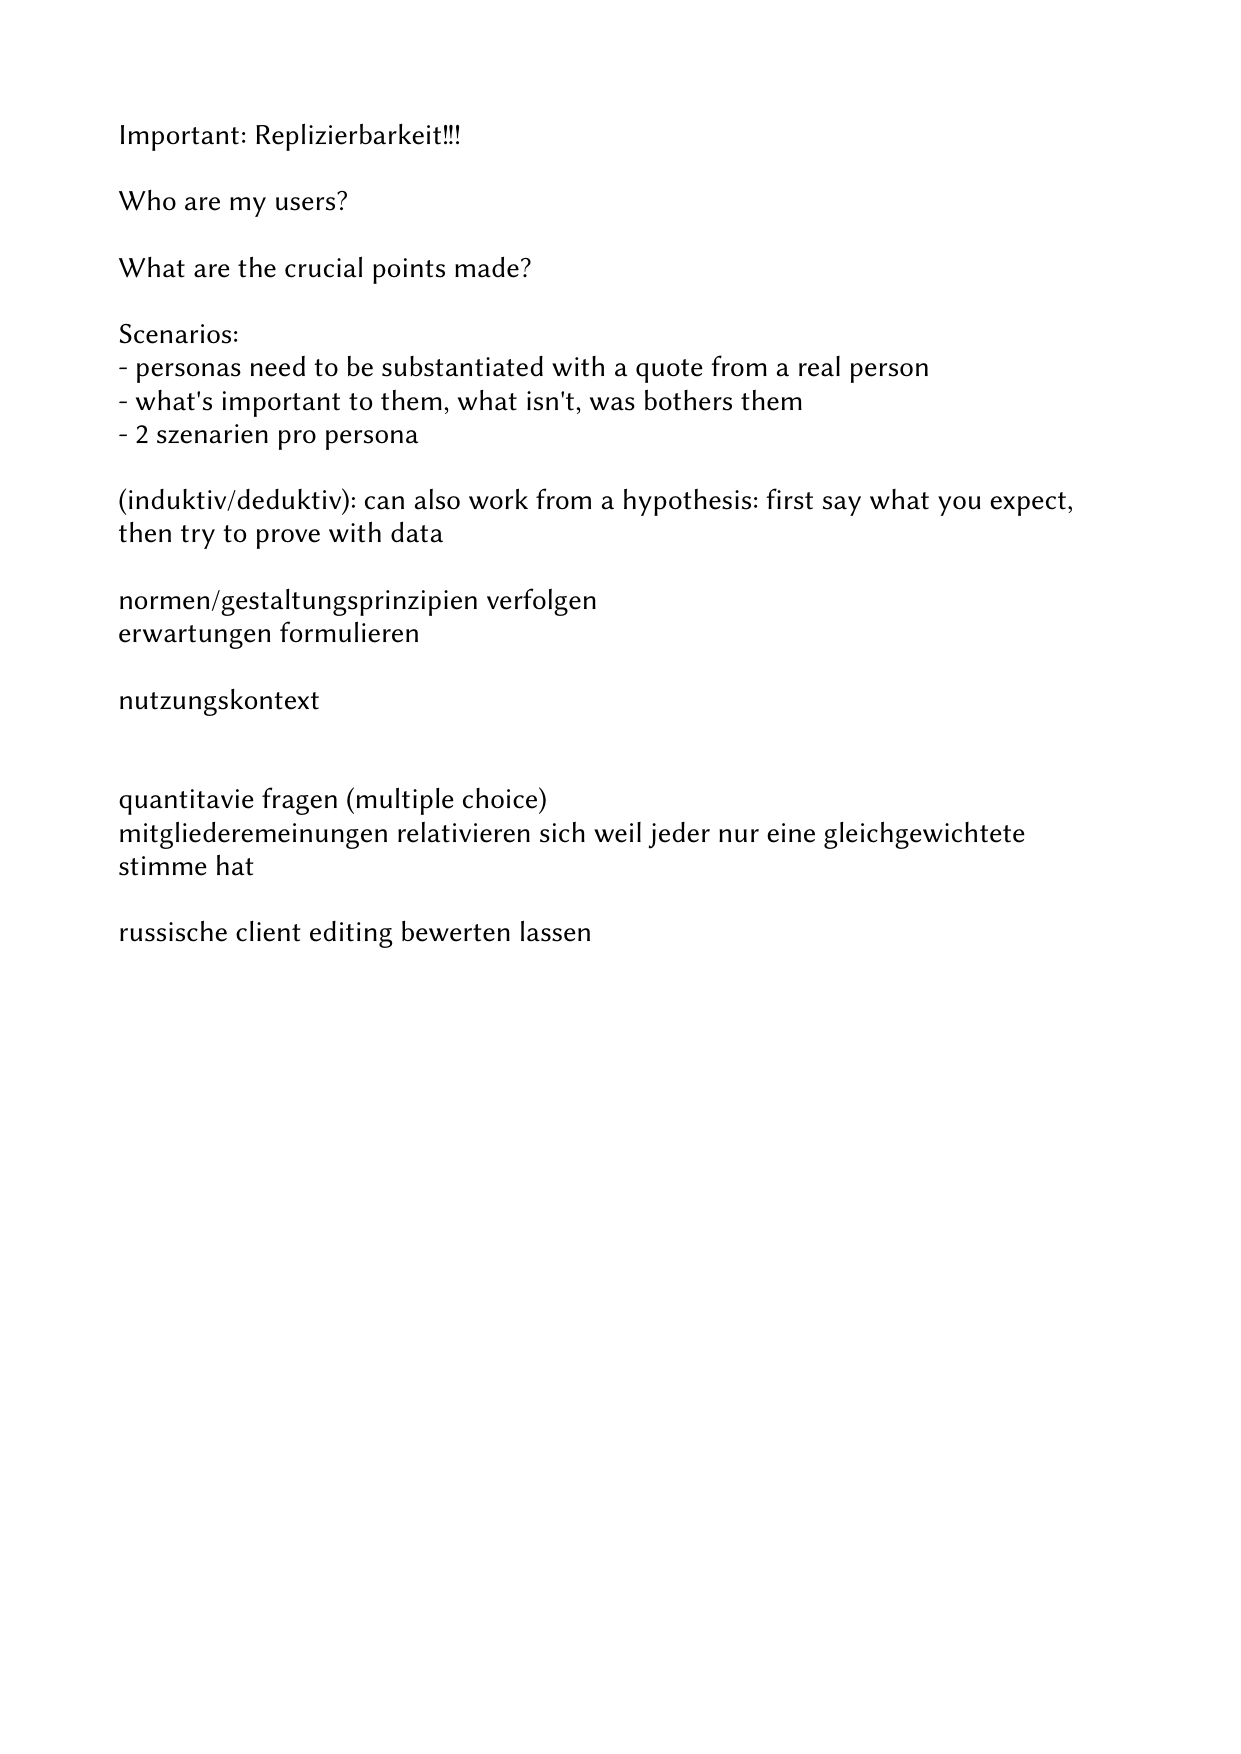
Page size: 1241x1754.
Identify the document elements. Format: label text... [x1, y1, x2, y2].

text mitgliederemeinungen relativieren sich weil jeder nur eine gleichgewichtete stimme hat [118, 816, 1122, 882]
text - 2 szenarien pro persona [118, 417, 1122, 450]
text Who are my users? [118, 184, 1122, 218]
text - what's important to them, what isn't, was bothers them [118, 384, 1122, 417]
text Scenarios: [118, 317, 1122, 351]
text Important: Replizierbarkeit!!! [118, 118, 1122, 151]
text normen/gestaltungsprinzipien verfolgen [118, 583, 1122, 617]
text erwartungen formulieren [118, 617, 1122, 650]
text quantitavie fragen (multiple choice) [118, 783, 1122, 816]
text nutzungskontext [118, 683, 1122, 716]
text (induktiv/deduktiv): can also work from a hypothesis: first say what you expect, then try to prove with data [118, 484, 1122, 550]
text What are the crucial points made? [118, 251, 1122, 284]
text - personas need to be substantiated with a quote from a real person [118, 351, 1122, 384]
text russische client editing bewerten lassen [118, 916, 1122, 949]
